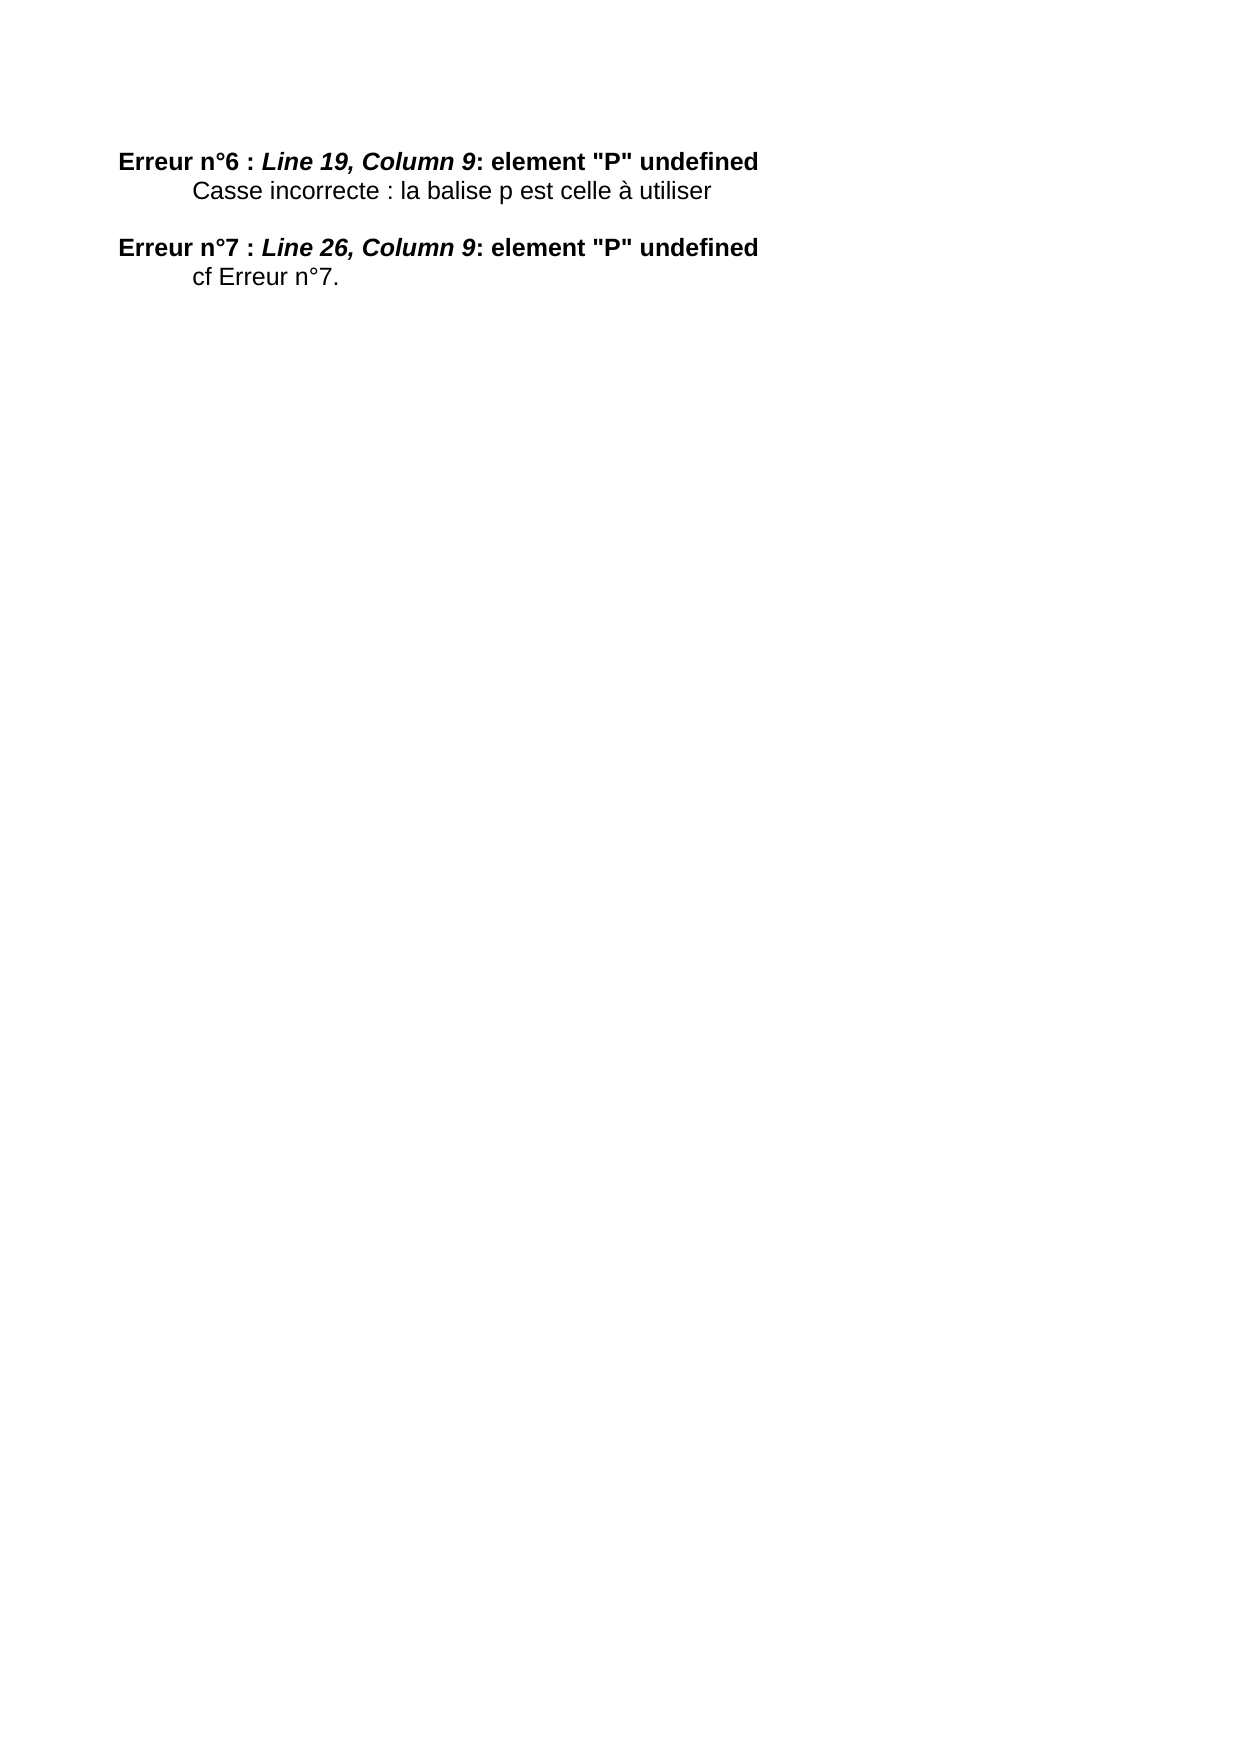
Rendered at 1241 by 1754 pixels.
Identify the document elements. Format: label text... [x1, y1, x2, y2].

text Erreur n°7 : Line 26, Column 9: element "P" undefined [118, 233, 1122, 262]
text Casse incorrecte : la balise p est celle à utiliser [118, 176, 1122, 204]
text cf Erreur n°7. [118, 262, 1122, 291]
text Erreur n°6 : Line 19, Column 9: element "P" undefined [118, 147, 1122, 176]
